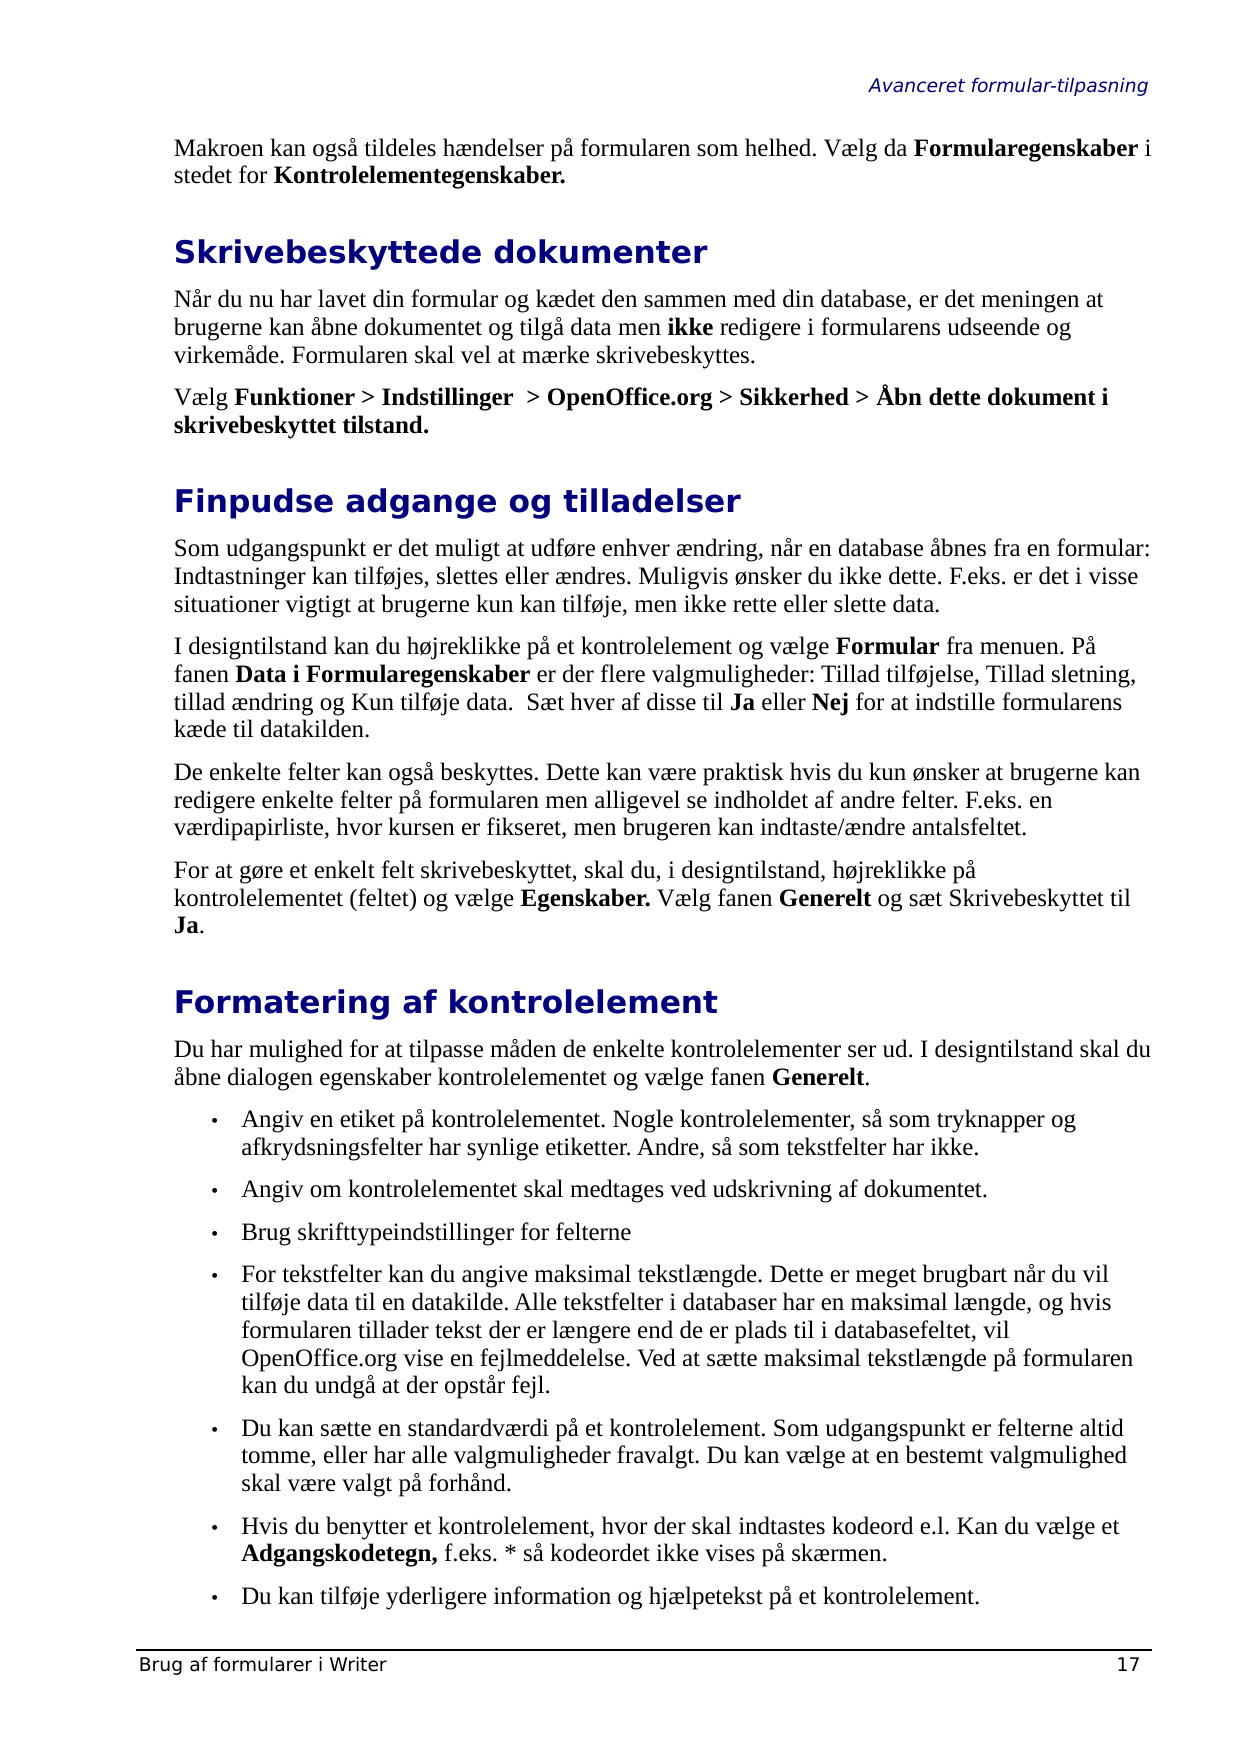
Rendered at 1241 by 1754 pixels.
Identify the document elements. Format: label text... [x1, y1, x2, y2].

text Som udgangspunkt er det muligt at udføre enhver ændring, når en database åbnes fra en formular: Indtastninger kan tilføjes, slettes eller ændres. Muligvis ønsker du ikke dette. F.eks. er det i visse situationer vigtigt at brugerne kun kan tilføje, men ikke rette eller slette data. [174, 534, 1152, 618]
text Makroen kan også tildeles hændelser på formularen som helhed. Vælg da Formularegenskaber i stedet for Kontrolelementegenskaber. [174, 134, 1152, 189]
list Angiv om kontrolelementet skal medtages ved udskrivning af dokumentet. [211, 1176, 1152, 1203]
text Vælg Funktioner > Indstillinger > OpenOffice.org > Sikkerhed > Åbn dette dokument i skrivebeskyttet tilstand. [174, 383, 1152, 439]
list Hvis du benytter et kontrolelement, hvor der skal indtastes kodeord e.l. Kan du vælge et Adgangskodetegn, f.eks. * så kodeordet ikke vises på skærmen. [211, 1512, 1152, 1567]
list Du kan sætte en standardværdi på et kontrolelement. Som udgangspunkt er felterne altid tomme, eller har alle valgmuligheder fravalgt. Du kan vælge at en bestemt valgmulighed skal være valgt på forhånd. [211, 1414, 1152, 1497]
text I designtilstand kan du højreklikke på et kontrolelement og vælge Formular fra menuen. På fanen Data i Formularegenskaber er der flere valgmuligheder: Tillad tilføjelse, Tillad sletning, tillad ændring og Kun tilføje data. Sæt hver af disse til Ja eller Nej for at indstille formularens kæde til datakilden. [174, 632, 1152, 743]
list Brug skrifttypeindstillinger for felterne [211, 1218, 1152, 1246]
text Du har mulighed for at tilpasse måden de enkelte kontrolelementer ser ud. I designtilstand skal du åbne dialogen egenskaber kontrolelementet og vælge fanen Generelt. [174, 1035, 1152, 1091]
list Du kan tilføje yderligere information og hjælpetekst på et kontrolelement. [211, 1582, 1152, 1610]
subtitle Finpudse adgange og tilladelser [174, 483, 1152, 520]
text Når du nu har lavet din formular og kædet den sammen med din database, er det meningen at brugerne kan åbne dokumentet og tilgå data men ikke redigere i formularens udseende og virkemåde. Formularen skal vel at mærke skrivebeskyttes. [174, 285, 1152, 368]
text For at gøre et enkelt felt skrivebeskyttet, skal du, i designtilstand, højreklikke på kontrolelementet (feltet) og vælge Egenskaber. Vælg fanen Generelt og sæt Skrivebeskyttet til Ja. [174, 856, 1152, 939]
subtitle Skrivebeskyttede dokumenter [174, 234, 1152, 271]
text De enkelte felter kan også beskyttes. Dette kan være praktisk hvis du kun ønsker at brugerne kan redigere enkelte felter på formularen men alligevel se indholdet af andre felter. F.eks. en værdipapirliste, hvor kursen er fikseret, men brugeren kan indtaste/ændre antalsfeltet. [174, 758, 1152, 841]
list Angiv en etiket på kontrolelementet. Nogle kontrolelementer, så som tryknapper og afkrydsnings­felter har synlige etiketter. Andre, så som tekstfelter har ikke. [211, 1105, 1152, 1161]
list For tekstfelter kan du angive maksimal tekstlængde. Dette er meget brugbart når du vil tilføje data til en datakilde. Alle tekstfelter i databaser har en maksimal længde, og hvis formularen tillader tekst der er længere end de er plads til i databasefeltet, vil OpenOffice.org vise en fejlmeddelelse. Ved at sætte maksimal tekstlængde på formularen kan du undgå at der opstår fejl. [211, 1261, 1152, 1399]
subtitle Formatering af kontrolelement [174, 984, 1152, 1020]
